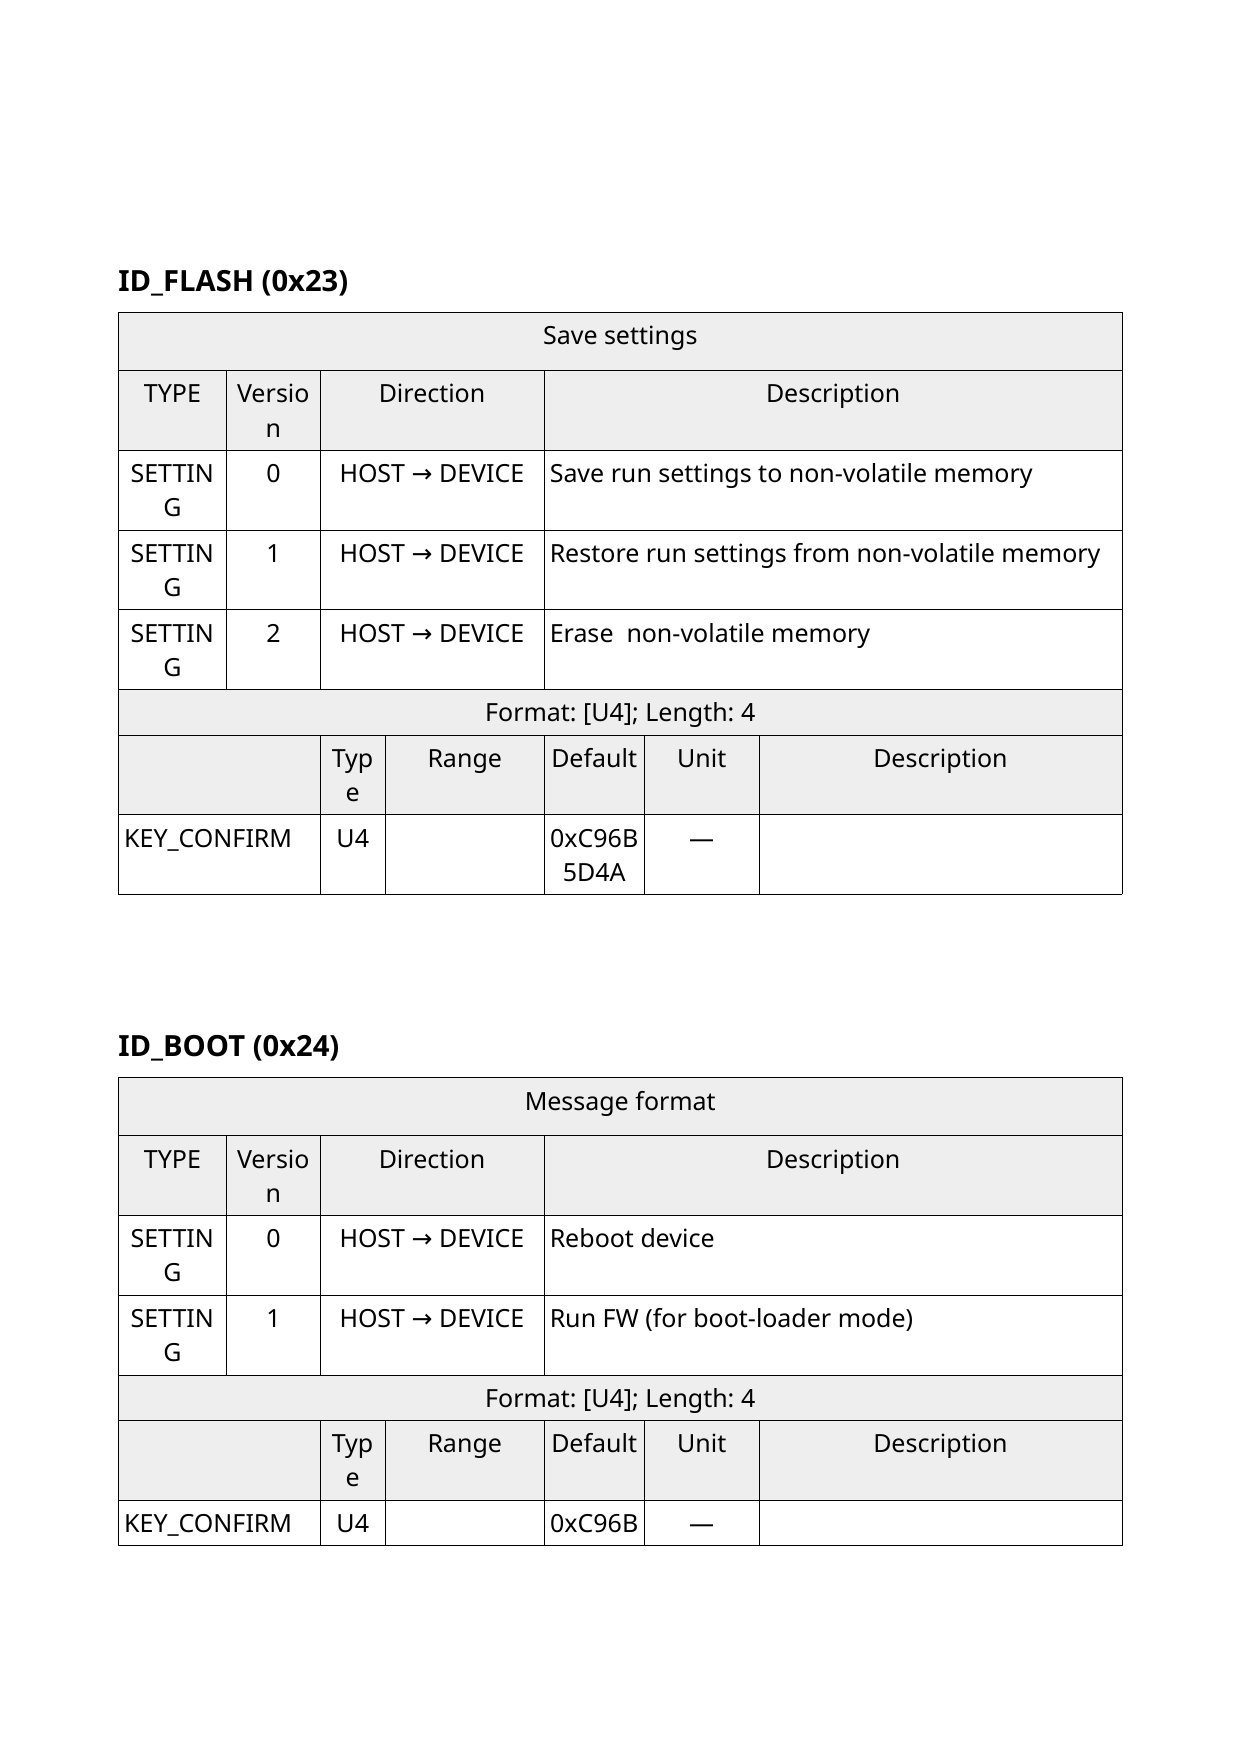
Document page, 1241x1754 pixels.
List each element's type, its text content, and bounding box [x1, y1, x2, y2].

table_cell SETTING [119, 610, 226, 689]
table_cell 0 [227, 451, 320, 530]
table_cell 1 [227, 1296, 320, 1374]
table_cell Version [227, 1136, 320, 1215]
table_cell SETTING [119, 531, 226, 609]
table_cell Default [545, 1421, 644, 1500]
table_cell 0xC96B [545, 1501, 644, 1545]
table_cell HOST → DEVICE [321, 1216, 544, 1295]
subtitle ID_BOOT (0x24) [118, 1025, 1122, 1065]
table_cell 1 [227, 531, 320, 609]
table_cell Save run settings to non-volatile memory [545, 451, 1122, 530]
table_cell [386, 1501, 544, 1545]
table_cell Description [760, 1421, 1122, 1500]
table_cell Type [321, 736, 385, 814]
table_cell U4 [321, 815, 385, 894]
table_cell Unit [645, 736, 759, 814]
table_cell [386, 815, 544, 894]
table_cell KEY_CONFIRM [119, 815, 320, 894]
table_cell HOST → DEVICE [321, 531, 544, 609]
table_cell Direction [321, 1136, 544, 1215]
table_cell Range [386, 736, 544, 814]
table_cell Version [227, 371, 320, 450]
table_cell HOST → DEVICE [321, 451, 544, 530]
table_cell TYPE [119, 371, 226, 450]
table_header Message format [119, 1078, 1122, 1135]
table_cell Direction [321, 371, 544, 450]
table_cell Run FW (for boot-loader mode) [545, 1296, 1122, 1374]
table_cell [760, 1501, 1122, 1545]
table_cell SETTING [119, 1296, 226, 1374]
table_cell Format: [U4]; Length: 4 [119, 690, 1122, 735]
table_cell 2 [227, 610, 320, 689]
table_cell 0xC96B 5D4A [545, 815, 644, 894]
subtitle ID_FLASH (0x23) [118, 260, 1122, 300]
table_cell [119, 736, 320, 814]
table_cell Erase non-volatile memory [545, 610, 1122, 689]
table_cell [760, 815, 1122, 894]
table_cell Reboot device [545, 1216, 1122, 1295]
table_cell TYPE [119, 1136, 226, 1215]
table_cell Restore run settings from non-volatile memory [545, 531, 1122, 609]
table_cell HOST → DEVICE [321, 1296, 544, 1374]
table_cell Description [545, 371, 1122, 450]
table_cell Format: [U4]; Length: 4 [119, 1376, 1122, 1420]
table_cell KEY_CONFIRM [119, 1501, 320, 1545]
table_header Save settings [119, 313, 1122, 370]
table_cell [119, 1421, 320, 1500]
table_cell Unit [645, 1421, 759, 1500]
table_cell Type [321, 1421, 385, 1500]
table_cell 0 [227, 1216, 320, 1295]
table_cell SETTING [119, 451, 226, 530]
table_cell SETTING [119, 1216, 226, 1295]
table_cell Range [386, 1421, 544, 1500]
table_cell Default [545, 736, 644, 814]
table_cell — [645, 1501, 759, 1545]
table_cell Description [545, 1136, 1122, 1215]
table_cell U4 [321, 1501, 385, 1545]
table_cell HOST → DEVICE [321, 610, 544, 689]
table_cell — [645, 815, 759, 894]
table_cell Description [760, 736, 1122, 814]
